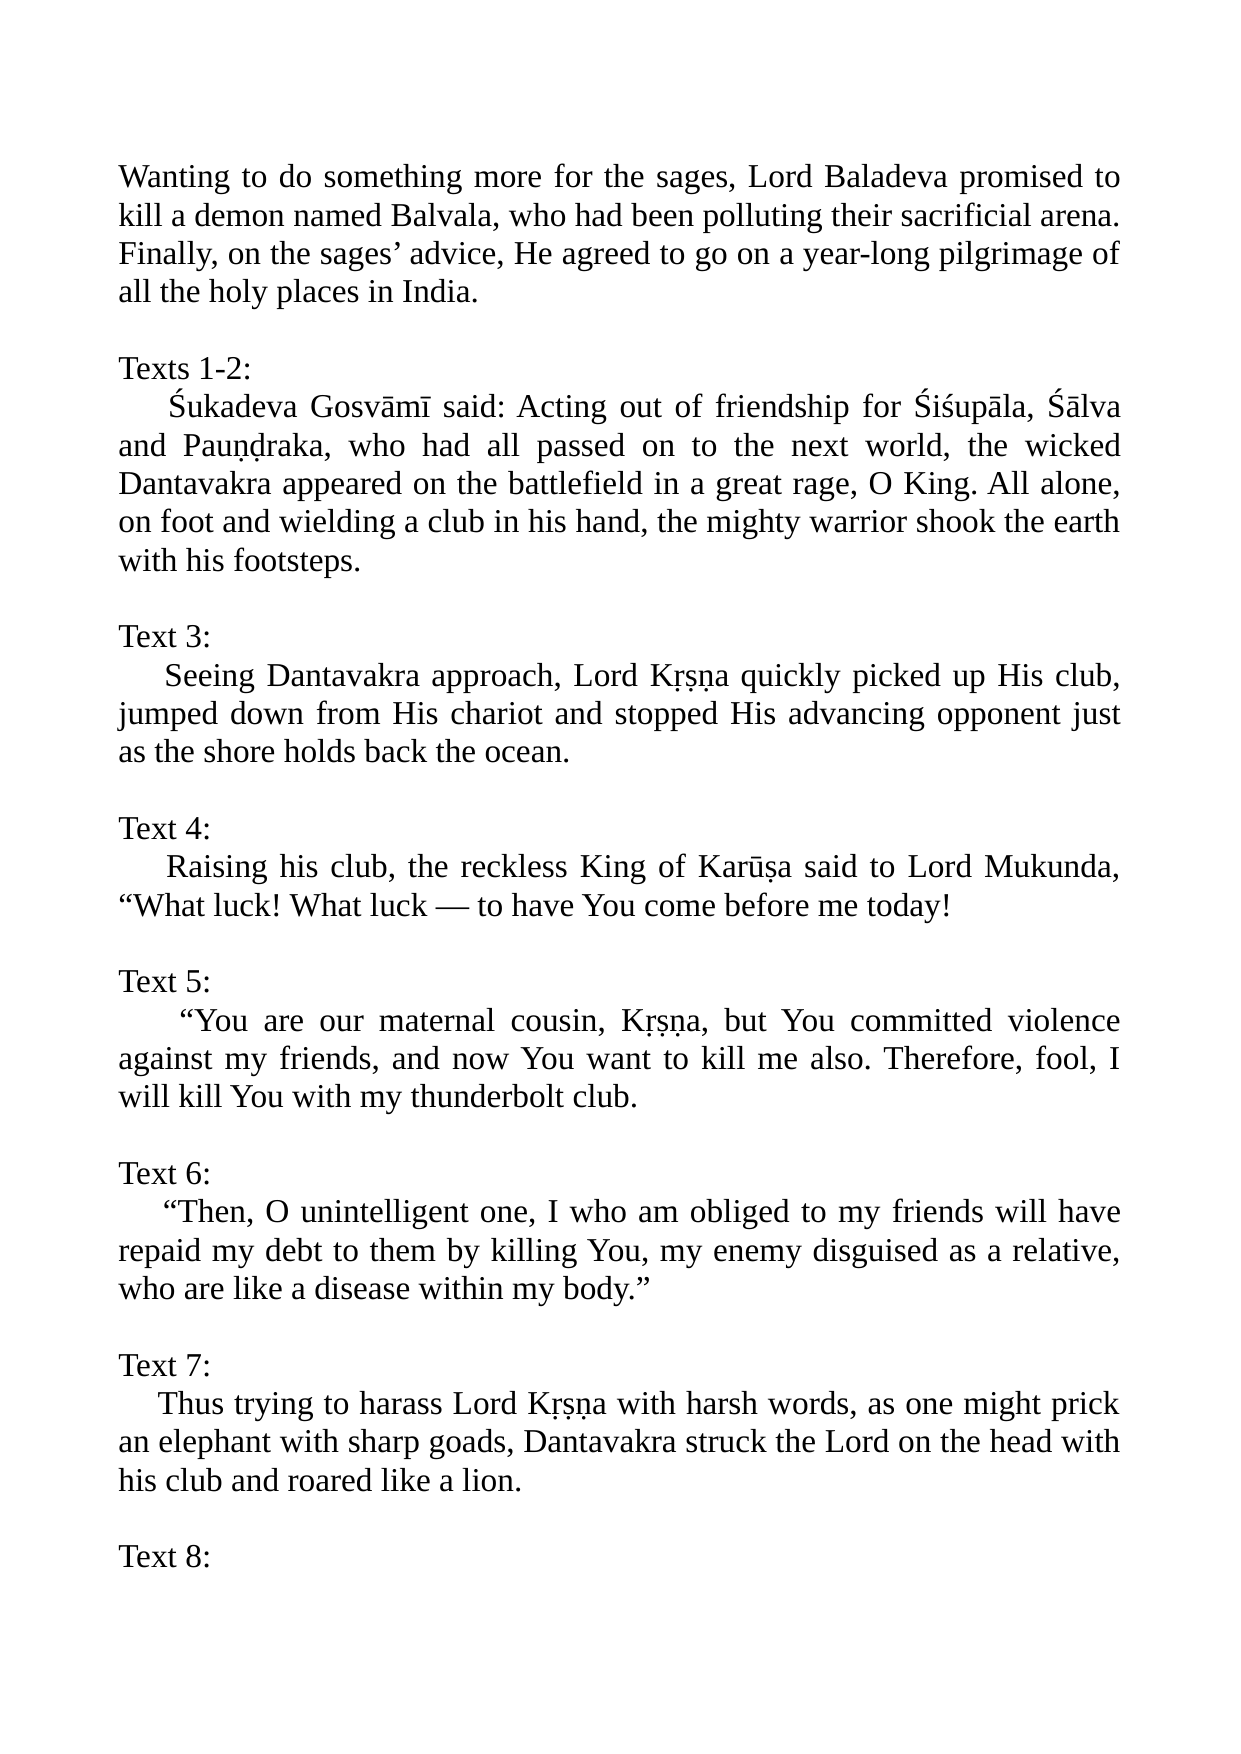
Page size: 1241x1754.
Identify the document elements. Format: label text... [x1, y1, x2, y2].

text Śukadeva Gosvāmī said: Acting out of friendship for Śiśupāla, Śālva and Pauṇḍraka, who had all passed on to the next world, the wicked Dantavakra appeared on the battlefield in a great rage, O King. All alone, on foot and wielding a club in his hand, the mighty warrior shook the earth with his footsteps. [118, 386, 1122, 578]
text Thus trying to harass Lord Kṛṣṇa with harsh words, as one might prick an elephant with sharp goads, Dantavakra struck the Lord on the head with his club and roared like a lion. [118, 1383, 1122, 1498]
text “You are our maternal cousin, Kṛṣṇa, but You committed violence against my friends, and now You want to kill me also. Therefore, fool, I will kill You with my thunderbolt club. [118, 1000, 1122, 1115]
text Texts 1-2: [118, 348, 1122, 386]
text Text 6: [118, 1153, 1122, 1191]
text Raising his club, the reckless King of Karūṣa said to Lord Mukunda, “What luck! What luck — to have You come before me today! [118, 846, 1122, 923]
text Text 8: [118, 1536, 1122, 1575]
text “Then, O unintelligent one, I who am obliged to my friends will have repaid my debt to them by killing You, my enemy disguised as a relative, who are like a disease within my body.” [118, 1191, 1122, 1306]
text Text 4: [118, 808, 1122, 846]
text Wanting to do something more for the sages, Lord Baladeva promised to kill a demon named Balvala, who had been polluting their sacrificial arena. Finally, on the sages’ advice, He agreed to go on a year-long pilgrimage of all the holy places in India. [118, 156, 1122, 310]
text Text 5: [118, 961, 1122, 1000]
text Text 7: [118, 1345, 1122, 1383]
text Text 3: [118, 616, 1122, 655]
text Seeing Dantavakra approach, Lord Kṛṣṇa quickly picked up His club, jumped down from His chariot and stopped His advancing opponent just as the shore holds back the ocean. [118, 655, 1122, 770]
